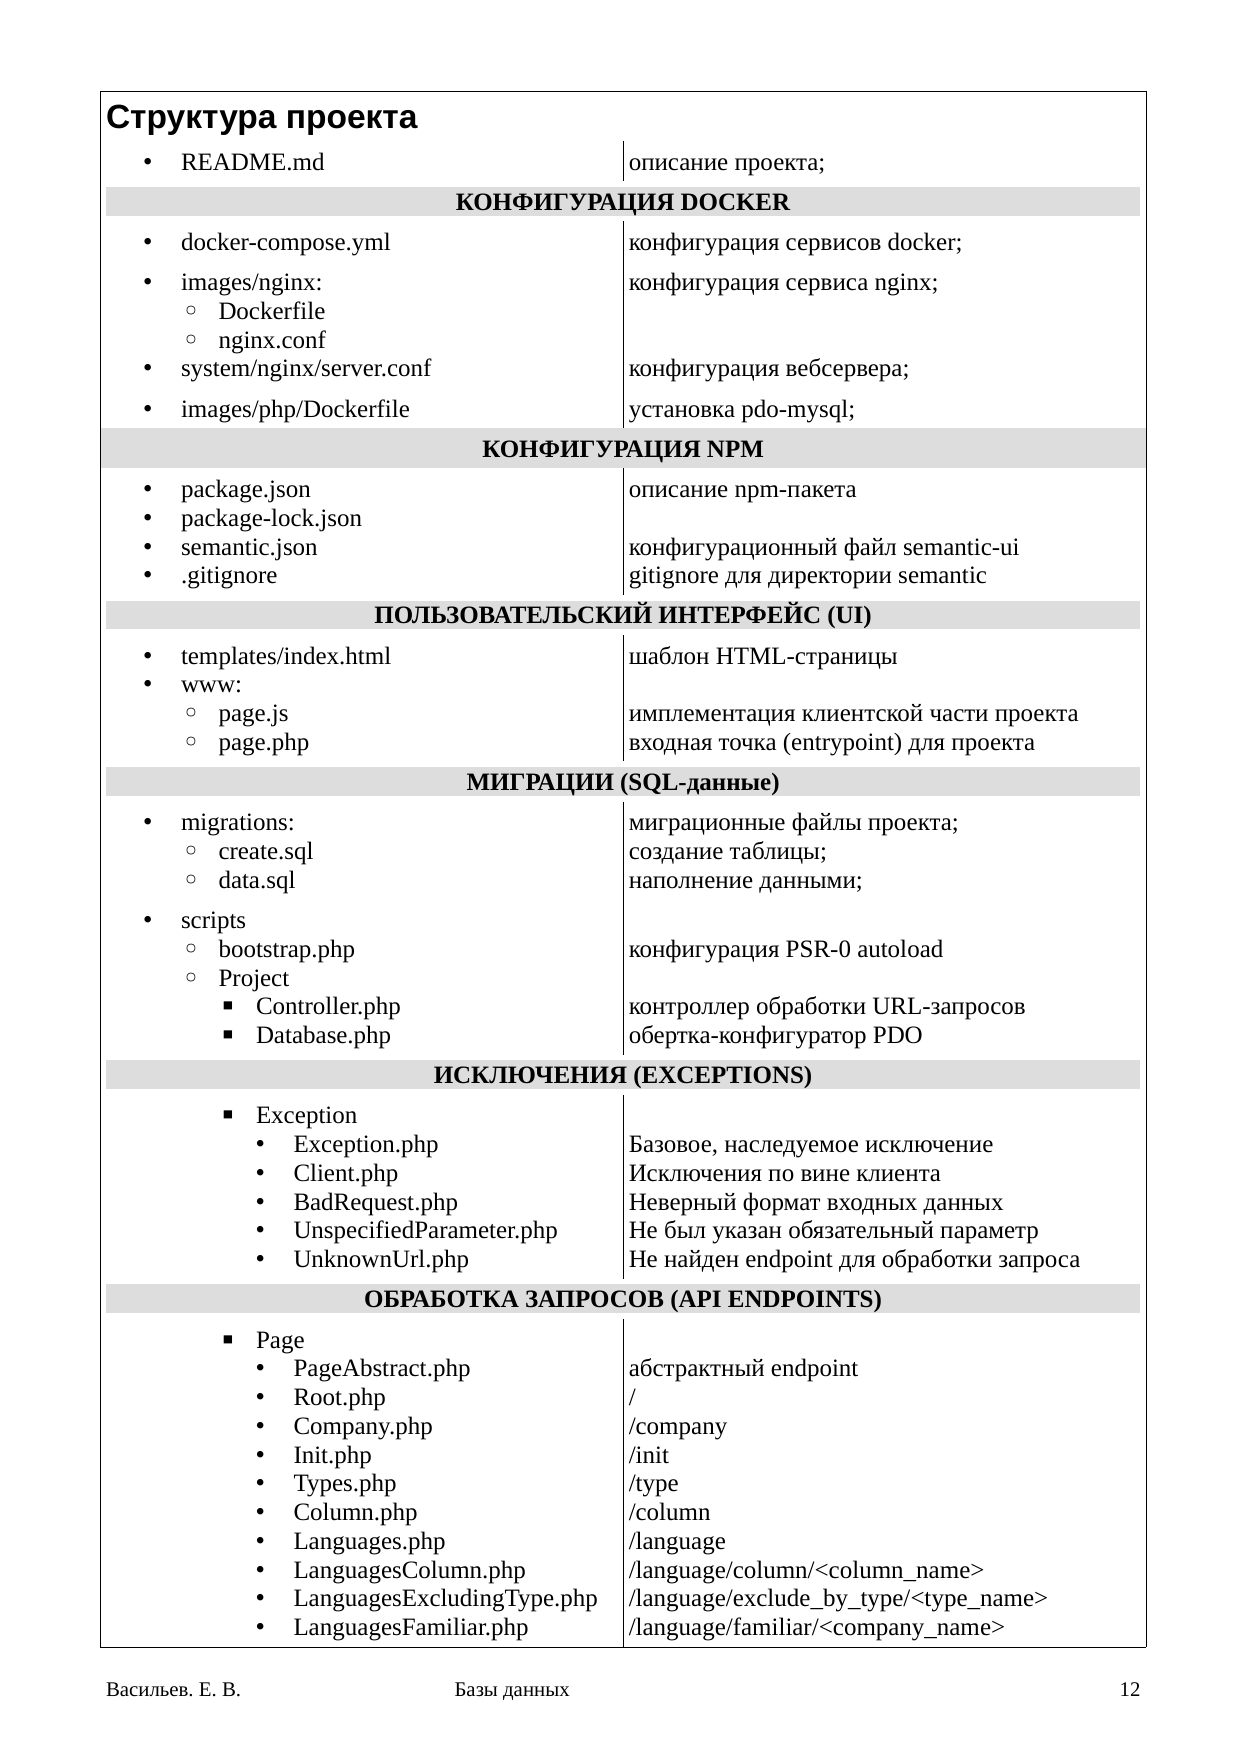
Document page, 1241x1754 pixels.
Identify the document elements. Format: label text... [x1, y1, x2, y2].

table_cell package.json package-lock.json semantic.json .gitignore [101, 468, 623, 595]
table_cell docker-compose.yml [101, 221, 623, 261]
table_cell описание npm-пакета конфигурационный файл semantic-ui gitignore для директории semantic [624, 468, 1146, 595]
table_cell images/php/Dockerfile [101, 388, 623, 428]
table_cell migrations: create.sql data.sql [101, 802, 623, 899]
table_cell шаблон HTML-страницы имплементация клиентской части проекта входная точка (entrypoint) для проекта [624, 635, 1146, 761]
table_cell конфигурация PSR-0 autoload контроллер обработки URL-запросов обертка-конфигуратор PDO [624, 899, 1146, 1054]
table_cell конфигурация сервисов docker; [624, 221, 1146, 261]
table_cell Exception Exception.php Client.php BadRequest.php UnspecifiedParameter.php UnknownUrl.php [101, 1095, 623, 1279]
table_cell README.md [101, 141, 623, 181]
table_cell КОНФИГУРАЦИЯ DOCKER [101, 181, 1146, 221]
table_header Структура проекта [101, 92, 1146, 141]
table_cell Базовое, наследуемое исключение Исключения по вине клиента Неверный формат входных данных Не был указан обязательный параметр Не найден endpoint для обработки запроса [624, 1095, 1146, 1279]
table_cell images/nginx: Dockerfile nginx.conf system/nginx/server.conf [101, 261, 623, 388]
table_cell templates/index.html www: page.js page.php [101, 635, 623, 761]
table_cell МИГРАЦИИ (SQL-данные) [101, 761, 1146, 802]
table_cell описание проекта; [624, 141, 1146, 181]
table_cell абстрактный endpoint / /company /init /type /column /language /language/column/<column_name> /language/exclude_by_type/<type_name> /language/familiar/<company_name> [624, 1319, 1146, 1647]
table_cell установка pdo-mysql; [624, 388, 1146, 428]
table_cell конфигурация сервиса nginx; конфигурация вебсервера; [624, 261, 1146, 388]
table_cell КОНФИГУРАЦИЯ NPM [101, 428, 1146, 468]
table_cell Page PageAbstract.php Root.php Company.php Init.php Types.php Column.php Languages.php LanguagesColumn.php LanguagesExcludingType.php LanguagesFamiliar.php [101, 1319, 623, 1647]
table_cell ПОЛЬЗОВАТЕЛЬСКИЙ ИНТЕРФЕЙС (UI) [101, 595, 1146, 635]
table_cell миграционные файлы проекта; создание таблицы; наполнение данными; [624, 802, 1146, 899]
table_cell ИСКЛЮЧЕНИЯ (EXCEPTIONS) [101, 1055, 1146, 1095]
table_cell scripts bootstrap.php Project Controller.php Database.php [101, 899, 623, 1054]
table_cell ОБРАБОТКА ЗАПРОСОВ (API ENDPOINTS) [101, 1279, 1146, 1319]
